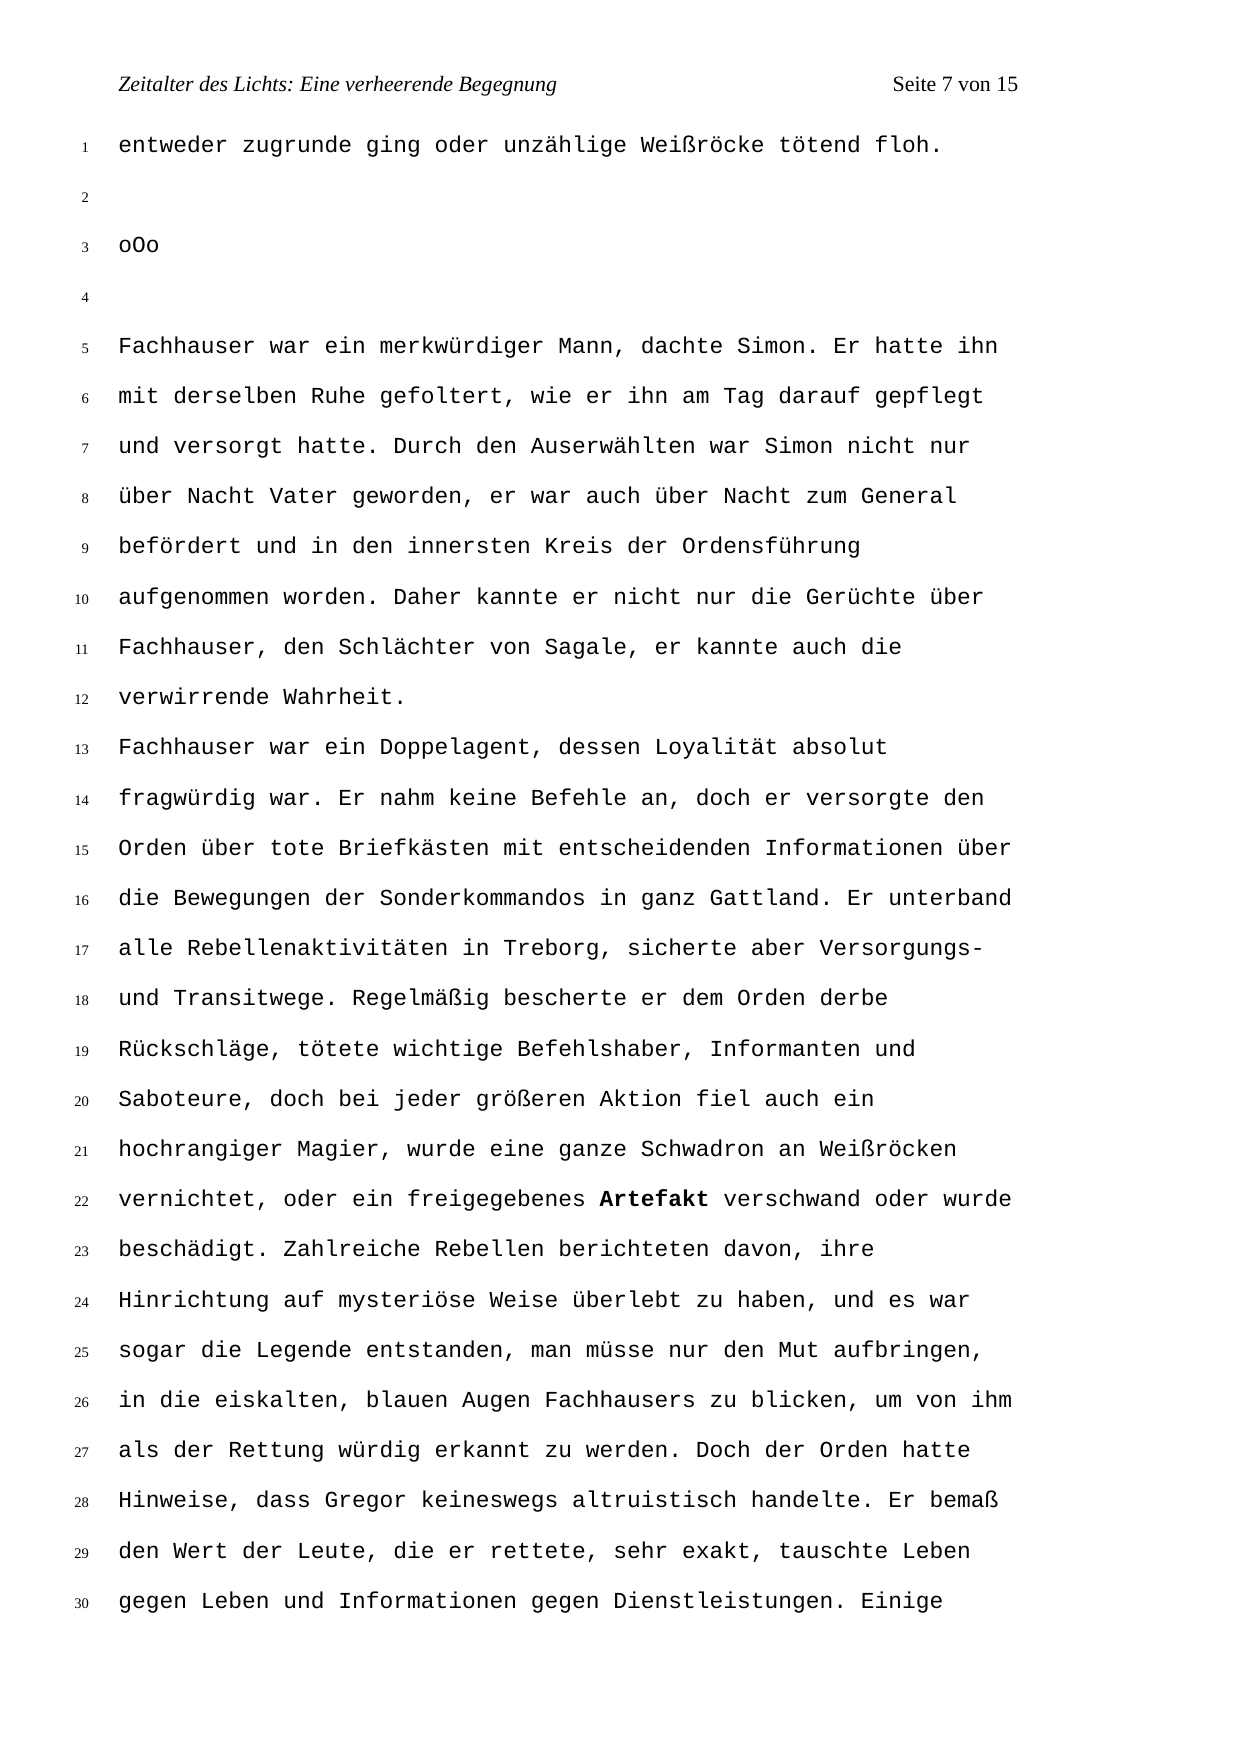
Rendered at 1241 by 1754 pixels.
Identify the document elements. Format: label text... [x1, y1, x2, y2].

text Fachhauser war ein Doppelagent, dessen Loyalität absolut fragwürdig war. Er nahm keine Befehle an, doch er versorgte den Orden über tote Briefkästen mit entscheidenden Informationen über die Bewegungen der Sonderkommandos in ganz Gattland. Er unterband alle Rebellenaktivitäten in Treborg, sicherte aber Versorgungs- und Transitwege. Regelmäßig bescherte er dem Orden derbe Rückschläge, tötete wichtige Befehlshaber, Informanten und Saboteure, doch bei jeder größeren Aktion fiel auch ein hochrangiger Magier, wurde eine ganze Schwadron an Weißröcken vernichtet, oder ein freigegebenes Artefakt verschwand oder wurde beschädigt. Zahlreiche Rebellen berichteten davon, ihre Hinrichtung auf mysteriöse Weise überlebt zu haben, und es war sogar die Legende entstanden, man müsse nur den Mut aufbringen, in die eiskalten, blauen Augen Fachhausers zu blicken, um von ihm als der Rettung würdig erkannt zu werden. Doch der Orden hatte Hinweise, dass Gregor keineswegs altruistisch handelte. Er bemaß den Wert der Leute, die er rettete, sehr exakt, tauschte Leben gegen Leben und Informationen gegen Dienstleistungen. Einige [118, 714, 1018, 1618]
text oOo [118, 212, 1018, 263]
text Fachhauser war ein merkwürdiger Mann, dachte Simon. Er hatte ihn mit derselben Ruhe gefoltert, wie er ihn am Tag darauf gepflegt und versorgt hatte. Durch den Auserwählten war Simon nicht nur über Nacht Vater geworden, er war auch über Nacht zum General befördert und in den innersten Kreis der Ordensführung aufgenommen worden. Daher kannte er nicht nur die Gerüchte über Fachhauser, den Schlächter von Sagale, er kannte auch die verwirrende Wahrheit. [118, 313, 1018, 714]
text entweder zugrunde ging oder unzählige Weißröcke tötend floh. [118, 112, 1018, 162]
